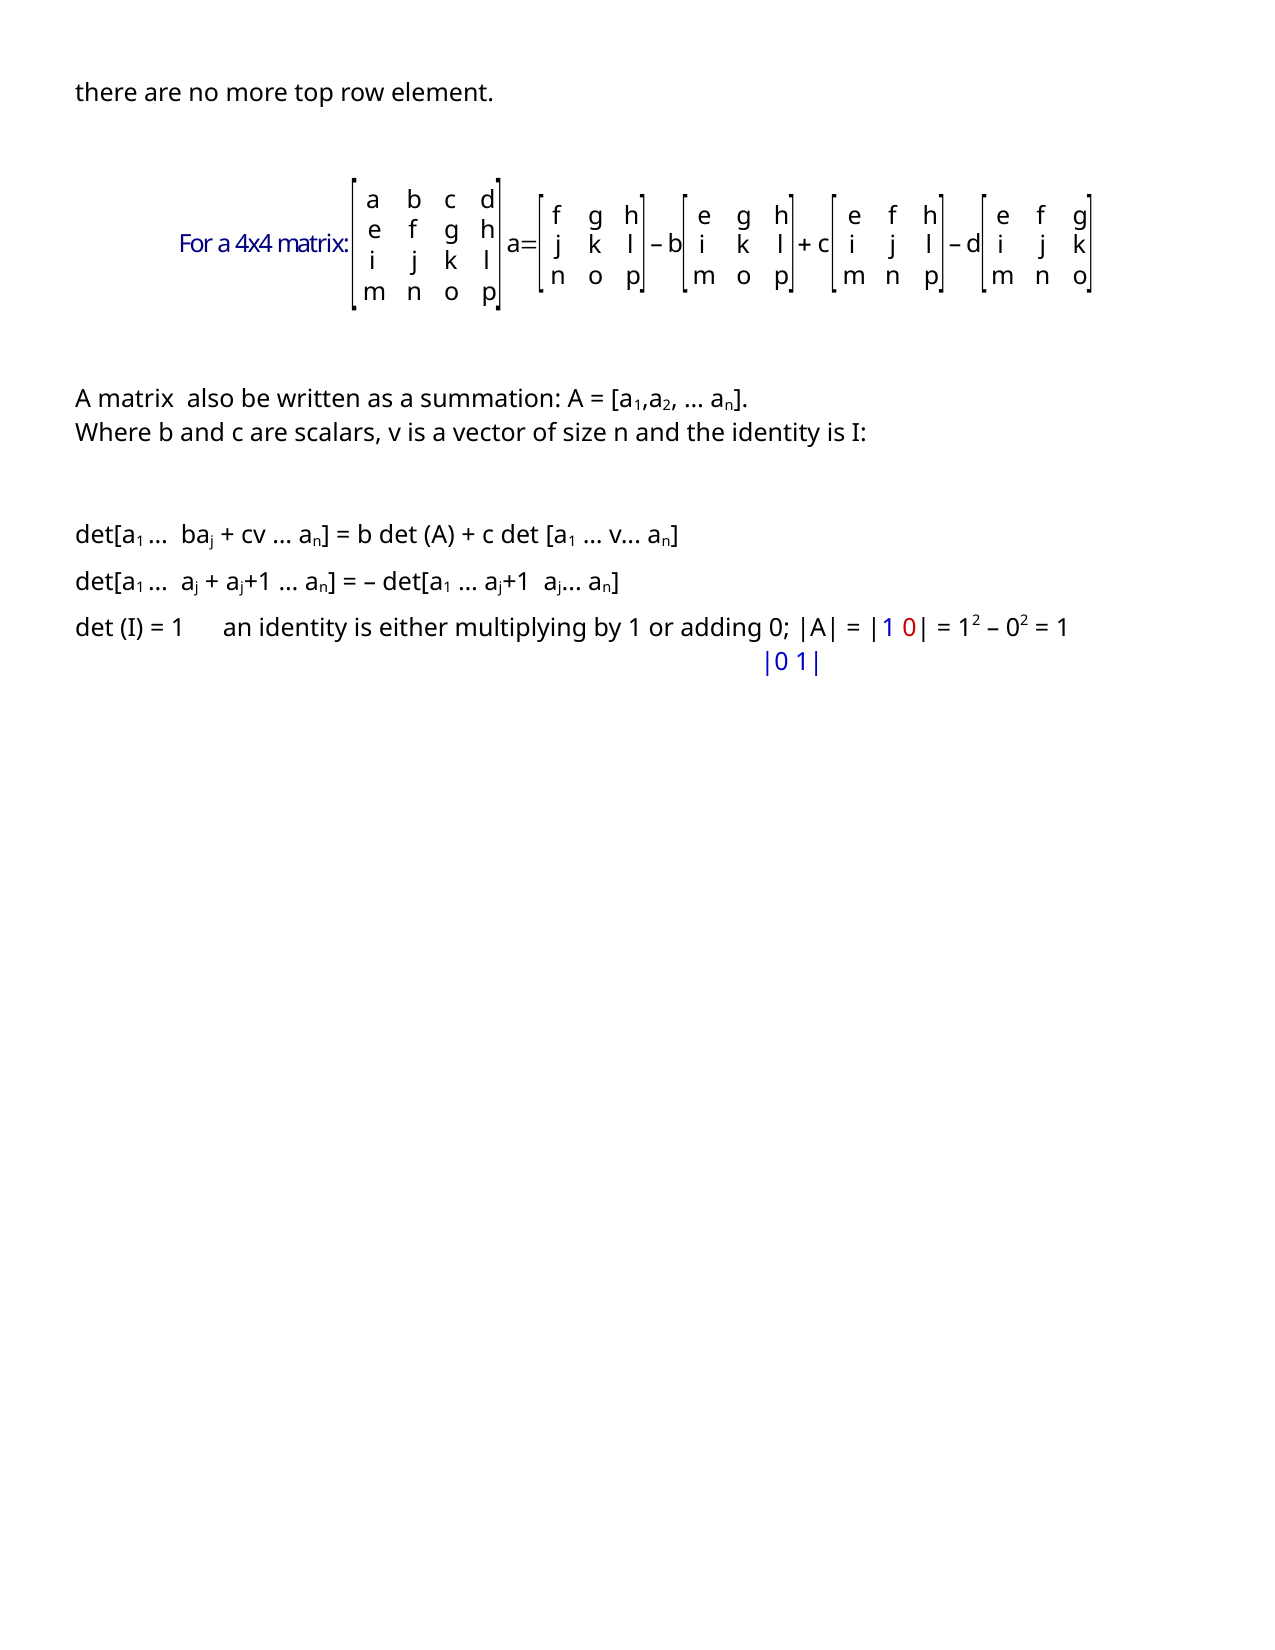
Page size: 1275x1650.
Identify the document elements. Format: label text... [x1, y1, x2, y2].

text Where b and c are scalars, v is a vector of size n and the identity is I: [75, 414, 1200, 448]
text det[a1 … aj + aj+1 … an] = – det[a1 … aj+1 aj... an] [75, 563, 1200, 597]
text det (I) = 1 an identity is either multiplying by 1 or adding 0; |A| = |1 0| = 12 – 02 = 1 [75, 610, 1200, 644]
text det[a1 … baj + cv … an] = b det (A) + c det [a1 … v... an] [75, 517, 1200, 551]
text |0 1| [75, 644, 1200, 678]
text there are no more top row element. [75, 75, 1200, 109]
text A matrix also be written as a summation: A = [a1,a2, … an]. [75, 380, 1200, 414]
